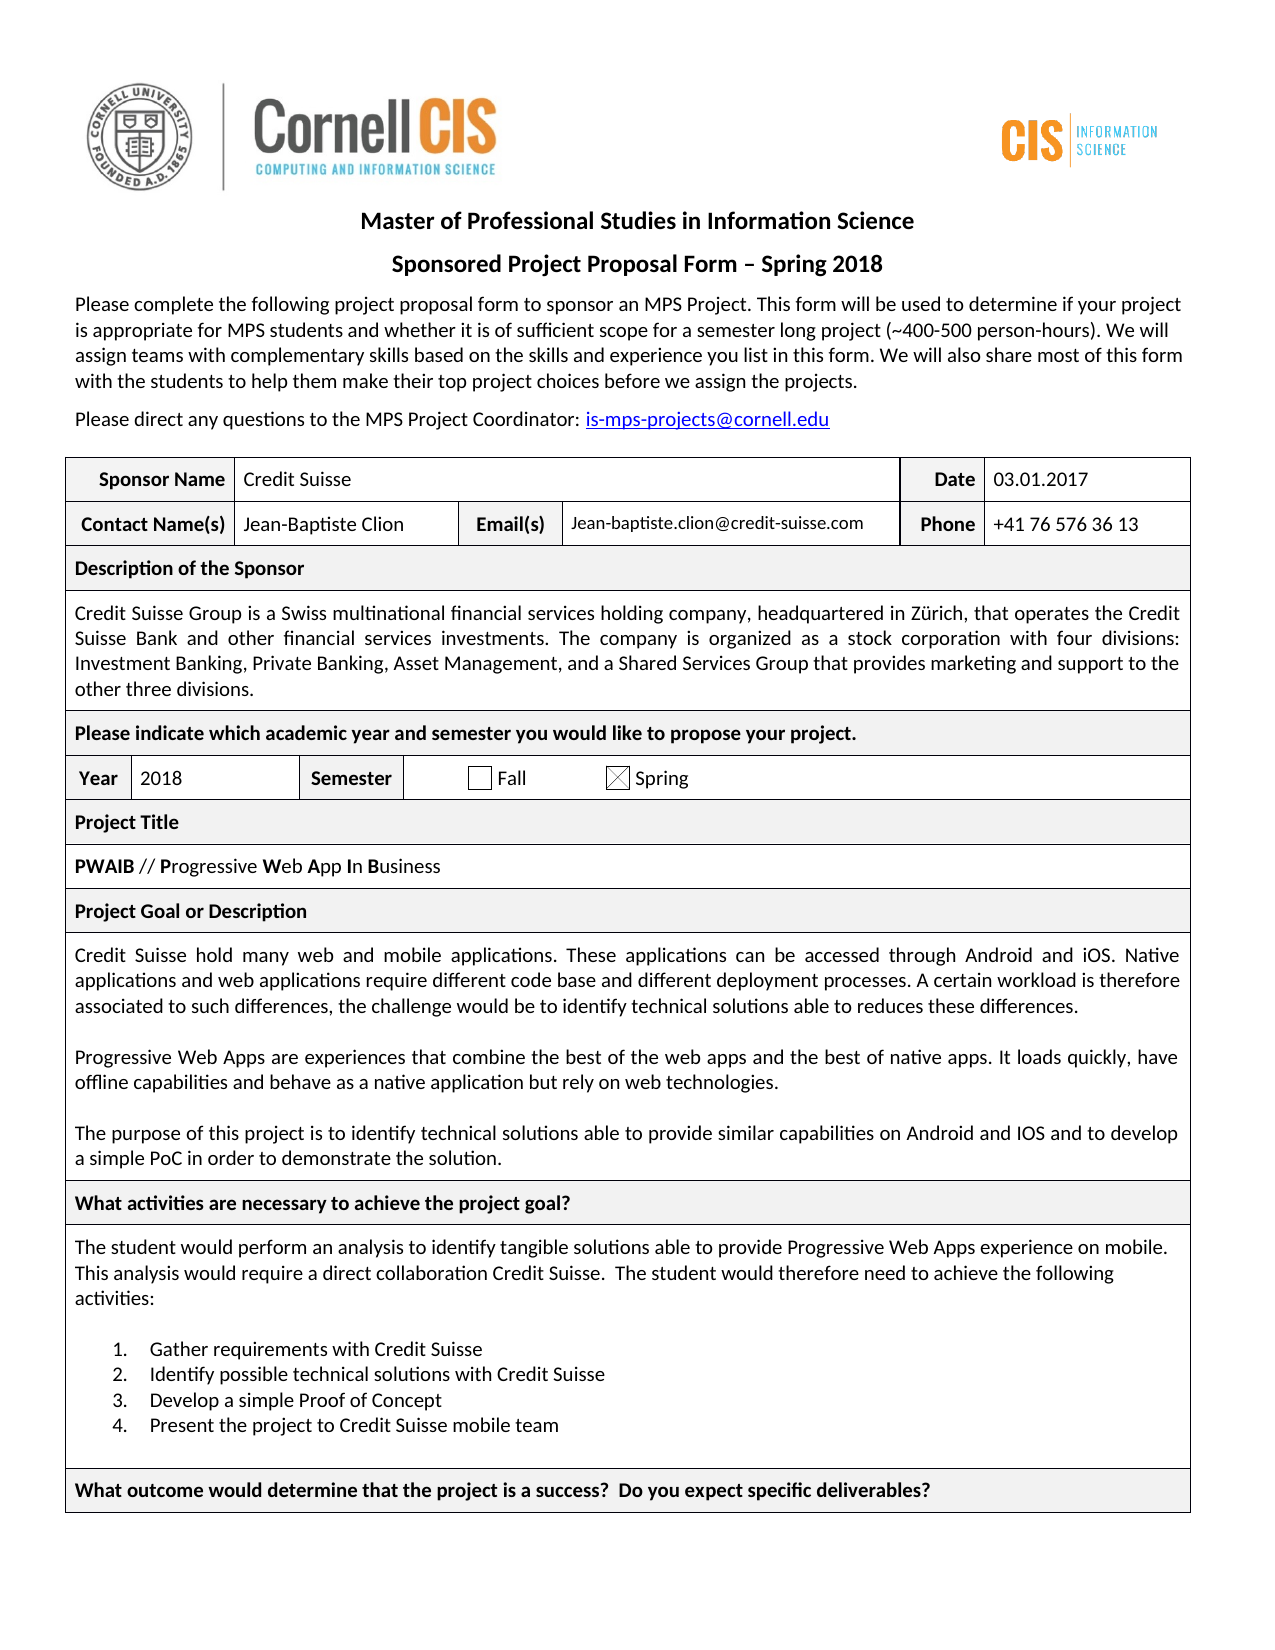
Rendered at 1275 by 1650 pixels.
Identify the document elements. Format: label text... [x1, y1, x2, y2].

table_cell 2018 [132, 756, 299, 799]
table_cell Credit Suisse hold many web and mobile applications. These applications can be accessed through Android and iOS. Native applications and web applications require different code base and different deployment processes. A certain workload is therefore associated to such differences, the challenge would be to identify technical solutions able to reduces these differences. Progressive Web Apps are experiences that combine the best of the web apps and the best of native apps. It loads quickly, have offline capabilities and behave as a native application but rely on web technologies. The purpose of this project is to identify technical solutions able to provide similar capabilities on Android and IOS and to develop a simple PoC in order to demonstrate the solution. [66, 933, 1190, 1180]
table_cell What outcome would determine that the project is a success? Do you expect specific deliverables? [66, 1469, 1190, 1512]
table_header Credit Suisse [235, 458, 899, 501]
subtitle Sponsored Project Proposal Form – Spring 2018 [75, 248, 1200, 279]
table_cell Year [66, 756, 131, 799]
text Please direct any questions to the MPS Project Coordinator: is-mps-projects@cornell.edu [75, 406, 1200, 431]
table_header Sponsor Name [66, 458, 234, 501]
table_cell What activities are necessary to achieve the project goal? [66, 1181, 1190, 1224]
table_cell The student would perform an analysis to identify tangible solutions able to provide Progressive Web Apps experience on mobile. This analysis would require a direct collaboration Credit Suisse. The student would therefore need to achieve the following activities: Gather requirements with Credit Suisse Identify possible technical solutions with Credit Suisse Develop a simple Proof of Concept Present the project to Credit Suisse mobile team [66, 1225, 1190, 1467]
table_cell [703, 756, 1190, 799]
table_cell Project Goal or Description [66, 889, 1190, 932]
table_cell Contact Name(s) [66, 502, 234, 545]
picture [957, 75, 1200, 206]
table_cell +41 76 576 36 13 [985, 502, 1190, 545]
table_cell Jean-Baptiste Clion [235, 502, 458, 545]
table_cell Spring [591, 756, 703, 799]
table_cell Phone [901, 502, 984, 545]
table_cell Credit Suisse Group is a Swiss multinational financial services holding company, headquartered in Zürich, that operates the Credit Suisse Bank and other financial services investments. The company is organized as a stock corporation with four divisions: Investment Banking, Private Banking, Asset Management, and a Shared Services Group that provides marketing and support to the other three divisions. [66, 591, 1190, 710]
subtitle Master of Professional Studies in Information Science [75, 75, 1200, 236]
table_header Date [901, 458, 984, 501]
table_cell Project Title [66, 800, 1190, 843]
text Please complete the following project proposal form to sponsor an MPS Project. This form will be used to determine if your project is appropriate for MPS students and whether it is of sufficient scope for a semester long project (~400-500 person-hours). We will assign teams with complementary skills based on the skills and experience you list in this form. We will also share most of this form with the students to help them make their top project choices before we assign the projects. [75, 292, 1200, 393]
table_cell Fall [404, 756, 591, 799]
table_header 03.01.2017 [985, 458, 1190, 501]
table_cell Description of the Sponsor [66, 546, 1190, 590]
table_cell PWAIB // Progressive Web App In Business [66, 845, 1190, 888]
table_cell Please indicate which academic year and semester you would like to propose your project. [66, 711, 1190, 755]
table_cell Jean-baptiste.clion@credit-suisse.com [563, 502, 899, 545]
picture [75, 75, 507, 199]
table_cell Semester [300, 756, 403, 799]
table_cell Email(s) [459, 502, 562, 545]
